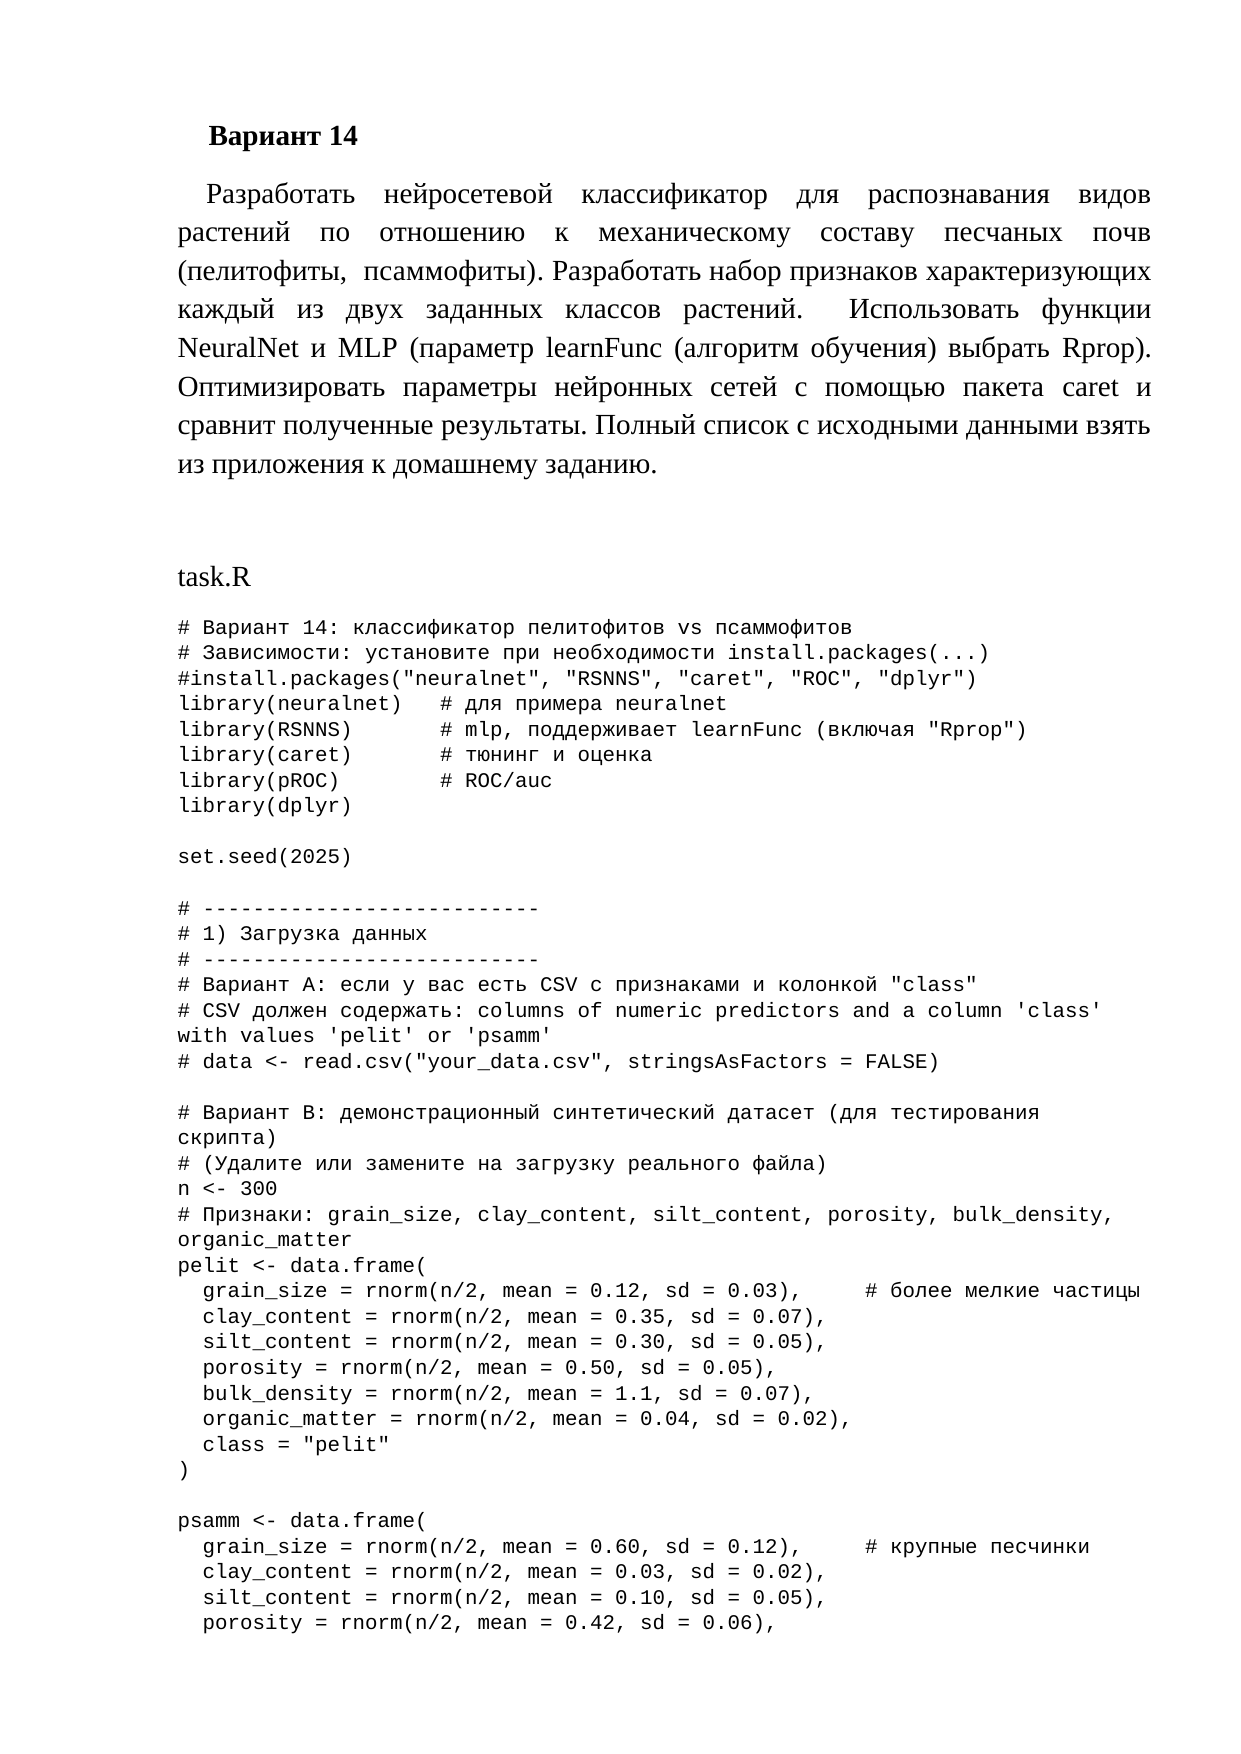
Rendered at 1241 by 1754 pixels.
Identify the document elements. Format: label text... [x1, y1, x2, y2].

text # --------------------------- [177, 898, 1152, 921]
text clay_content = rnorm(n/2, mean = 0.03, sd = 0.02), [177, 1561, 1152, 1585]
text library(caret) # тюнинг и оценка [177, 744, 1152, 768]
text bulk_density = rnorm(n/2, mean = 1.1, sd = 0.07), [177, 1382, 1152, 1406]
text grain_size = rnorm(n/2, mean = 0.60, sd = 0.12), # крупные песчинки [177, 1536, 1152, 1559]
text library(neuralnet) # для примера neuralnet [177, 693, 1152, 717]
text organic_matter = rnorm(n/2, mean = 0.04, sd = 0.02), [177, 1408, 1152, 1432]
text #install.packages("neuralnet", "RSNNS", "caret", "ROC", "dplyr") [177, 668, 1152, 692]
text # data <- read.csv("your_data.csv", stringsAsFactors = FALSE) [177, 1051, 1152, 1074]
text porosity = rnorm(n/2, mean = 0.50, sd = 0.05), [177, 1357, 1152, 1381]
text # --------------------------- [177, 949, 1152, 972]
text grain_size = rnorm(n/2, mean = 0.12, sd = 0.03), # более мелкие частицы [177, 1280, 1152, 1304]
text # CSV должен содержать: columns of numeric predictors and a column 'class' with values 'pelit' or 'psamm' [177, 1000, 1152, 1049]
text ) [177, 1459, 1152, 1483]
text # Вариант 14: классификатор пелитофитов vs псаммофитов [177, 617, 1152, 641]
text silt_content = rnorm(n/2, mean = 0.30, sd = 0.05), [177, 1331, 1152, 1355]
text library(dplyr) [177, 796, 1152, 819]
text task.R [177, 559, 1091, 592]
text Вариант 14 [177, 118, 1091, 152]
text n <- 300 [177, 1178, 1152, 1202]
text set.seed(2025) [177, 847, 1152, 870]
text clay_content = rnorm(n/2, mean = 0.35, sd = 0.07), [177, 1306, 1152, 1329]
text # 1) Загрузка данных [177, 923, 1152, 947]
text pelit <- data.frame( [177, 1255, 1152, 1278]
text # Вариант A: если у вас есть CSV с признаками и колонкой "class" [177, 974, 1152, 998]
text # Вариант B: демонстрационный синтетический датасет (для тестирования скрипта) [177, 1102, 1152, 1151]
text library(RSNNS) # mlp, поддерживает learnFunc (включая "Rprop") [177, 719, 1152, 743]
text silt_content = rnorm(n/2, mean = 0.10, sd = 0.05), [177, 1587, 1152, 1610]
text # (Удалите или замените на загрузку реального файла) [177, 1153, 1152, 1176]
text psamm <- data.frame( [177, 1510, 1152, 1534]
text library(pROC) # ROC/auc [177, 770, 1152, 794]
text # Зависимости: установите при необходимости install.packages(...) [177, 642, 1152, 666]
text class = "pelit" [177, 1433, 1152, 1457]
text porosity = rnorm(n/2, mean = 0.42, sd = 0.06), [177, 1612, 1152, 1636]
list Разработать нейросетевой классификатор для распознавания видов растений по отношению к механическому составу песчаных почв (пелитофиты, псаммофиты). Разработать набор признаков характеризующих каждый из двух заданных классов растений. Использовать функции NeuralNet и MLP (параметр learnFunc (алгоритм обучения) выбрать Rprop). Оптимизировать параметры нейронных сетей с помощью пакета caret и сравнит полученные результаты. Полный список с исходными данными взять из приложения к домашнему заданию. [177, 176, 1152, 479]
text # Признаки: grain_size, clay_content, silt_content, porosity, bulk_density, organic_matter [177, 1204, 1152, 1253]
